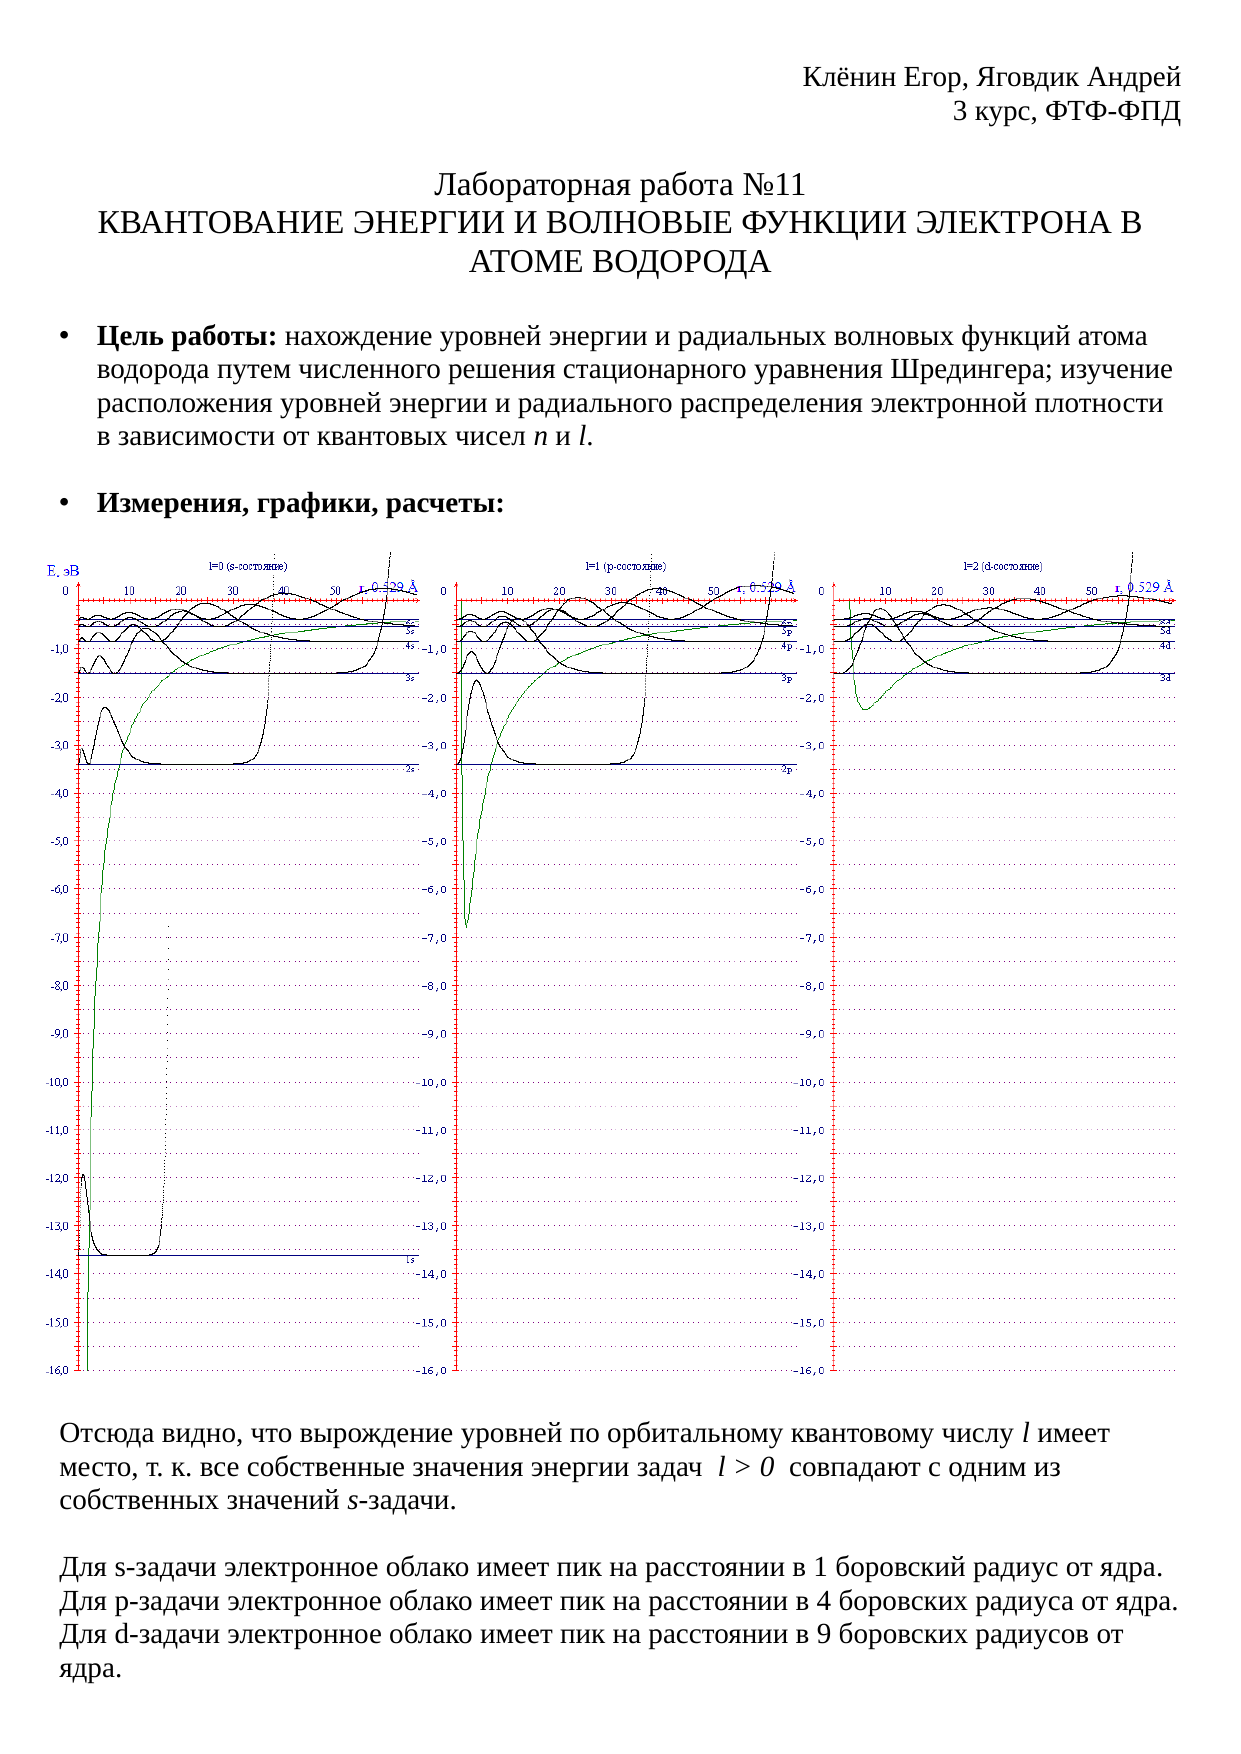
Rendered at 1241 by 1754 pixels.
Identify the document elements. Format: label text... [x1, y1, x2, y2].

text 3 курс, ФТФ-ФПД [59, 93, 1181, 126]
text Для d-задачи электронное облако имеет пик на расстоянии в 9 боровских радиусов от ядра. [59, 1617, 1181, 1684]
text КВАНТОВАНИЕ ЭНЕРГИИ И ВОЛНОВЫЕ ФУНКЦИИ ЭЛЕКТРОНА В АТОМЕ ВОДОРОДА [59, 203, 1181, 279]
text Лабораторная работа №11 [59, 164, 1181, 203]
text Для р-задачи электронное облако имеет пик на расстоянии в 4 боровских радиуса от ядра. [59, 1583, 1181, 1617]
list Цель работы: нахождение уровней энергии и радиальных волновых функций атома водорода путем численного решения стационарного уравнения Шредингера; изучение расположения уровней энергии и радиального распределения электронной плотности в зависимости от квантовых чисел n и l. [59, 318, 1181, 452]
text Клёнин Егор, Яговдик Андрей [59, 59, 1181, 93]
text Отсюда видно, что вырождение уровней по орбитальному квантовому числу l имеет место, т. к. все собственные значения энергии задач l > 0 совпадают с одним из собственных значений s-задачи. [59, 1415, 1181, 1516]
text Для s-задачи электронное облако имеет пик на расстоянии в 1 боровский радиус от ядра. [59, 1549, 1181, 1583]
list Измерения, графики, расчеты: [59, 486, 1181, 519]
